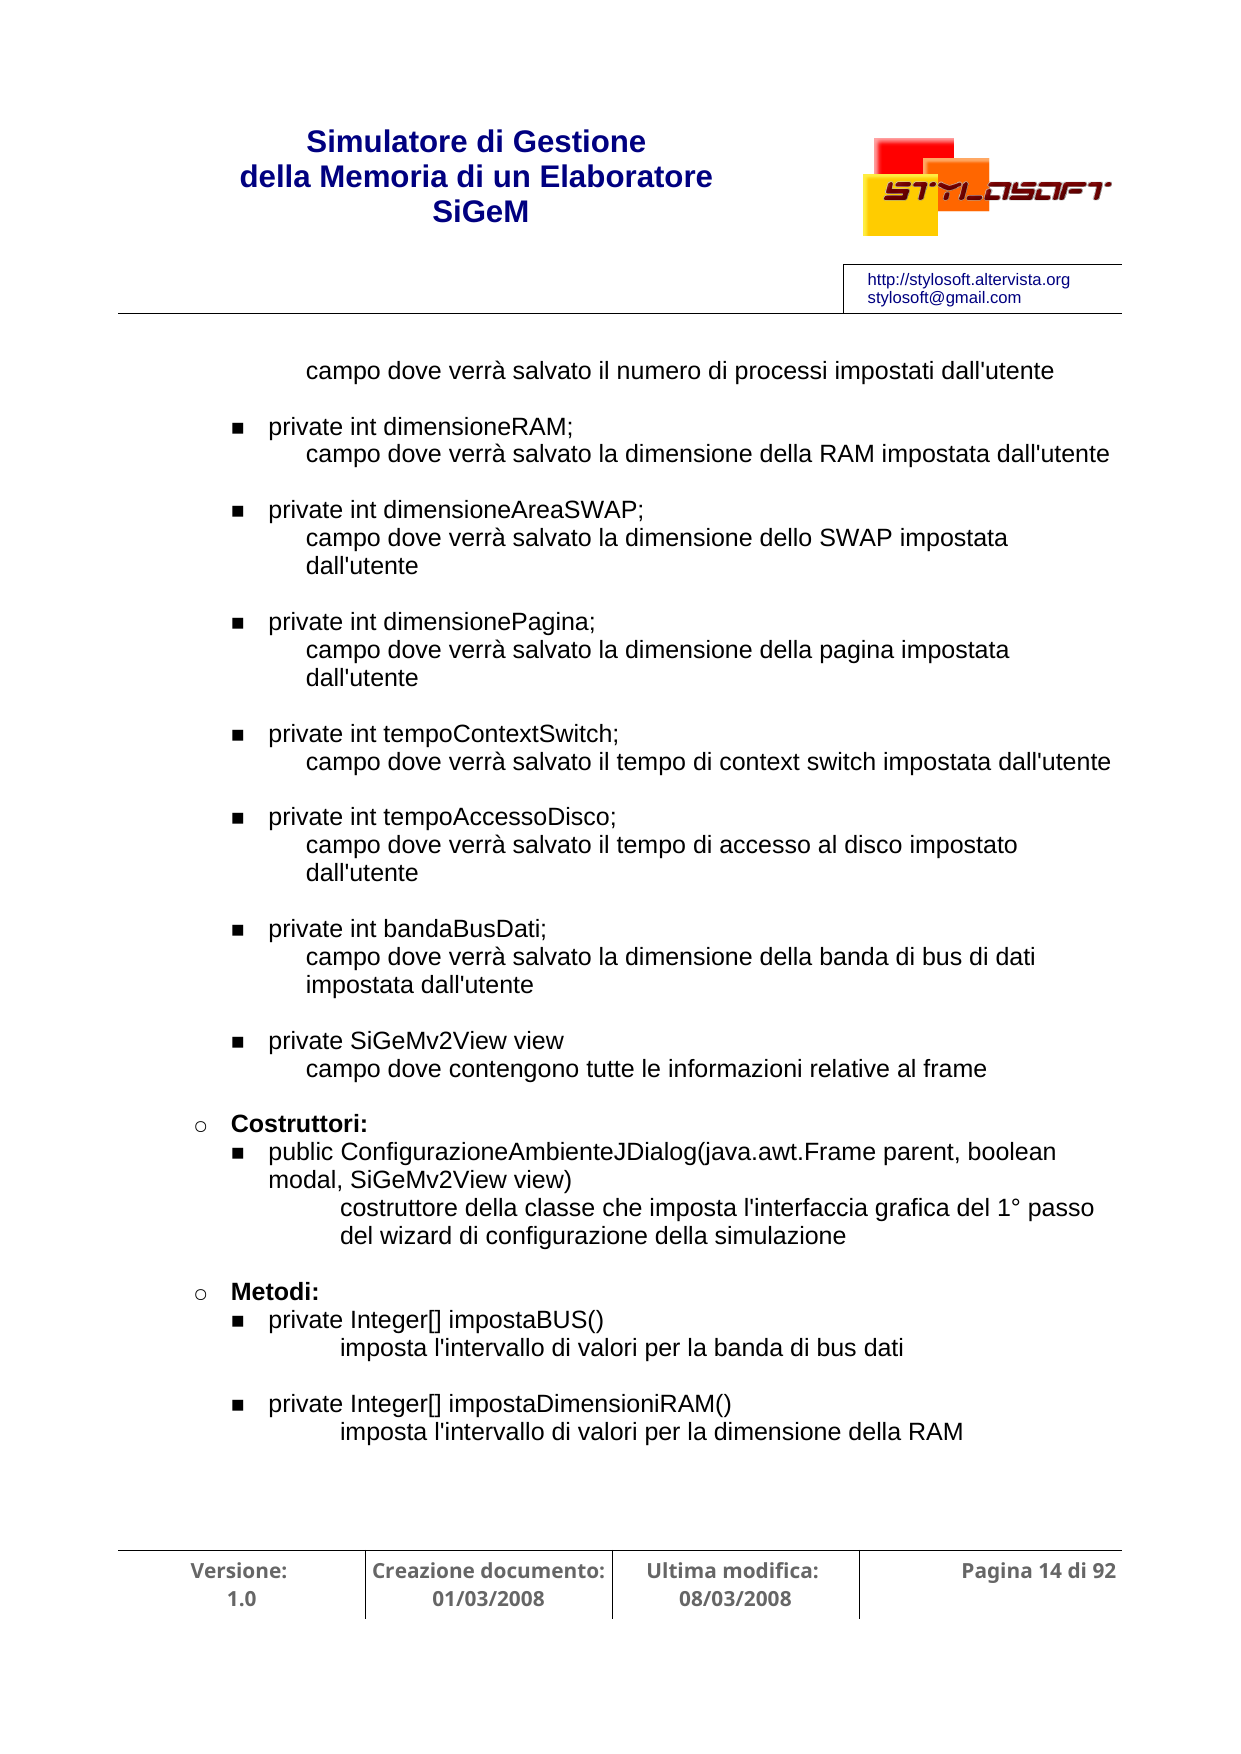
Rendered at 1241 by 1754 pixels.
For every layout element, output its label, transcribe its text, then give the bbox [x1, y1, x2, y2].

list private int bandaBusDati; [231, 915, 1122, 943]
list Metodi: [193, 1278, 1122, 1306]
list private Integer[] impostaDimensioniRAM() [231, 1389, 1122, 1417]
list private int tempoContextSwitch; [231, 719, 1122, 747]
list private int dimensioneRAM; [231, 412, 1122, 440]
list campo dove verrà salvato il tempo di context switch impostata dall'utente [268, 747, 1122, 775]
picture [848, 123, 1117, 247]
list campo dove contengono tutte le informazioni relative al frame [268, 1054, 1122, 1082]
list private int dimensionePagina; [231, 608, 1122, 636]
list private Integer[] impostaBUS() [231, 1306, 1122, 1334]
text imposta l'intervallo di valori per la dimensione della RAM [118, 1417, 1122, 1445]
list campo dove verrà salvato il tempo di accesso al disco impostato dall'utente [268, 831, 1122, 887]
list Costruttori: [193, 1110, 1122, 1138]
list private SiGeMv2View view [231, 1027, 1122, 1054]
list campo dove verrà salvato la dimensione della banda di bus di dati impostata dall'utente [268, 943, 1122, 999]
list campo dove verrà salvato la dimensione dello SWAP impostata dall'utente [268, 524, 1122, 580]
list campo dove verrà salvato la dimensione della RAM impostata dall'utente [268, 440, 1122, 468]
list private int dimensioneAreaSWAP; [231, 496, 1122, 524]
list campo dove verrà salvato il numero di processi impostati dall'utente [268, 357, 1122, 384]
list campo dove verrà salvato la dimensione della pagina impostata dall'utente [268, 636, 1122, 692]
list public ConfigurazioneAmbienteJDialog(java.awt.Frame parent, boolean modal, SiGeMv2View view) [231, 1138, 1122, 1194]
text imposta l'intervallo di valori per la banda di bus dati [118, 1334, 1122, 1362]
text costruttore della classe che imposta l'interfaccia grafica del 1° passo del wizard di configurazione della simulazione [118, 1194, 1122, 1250]
list private int tempoAccessoDisco; [231, 803, 1122, 831]
